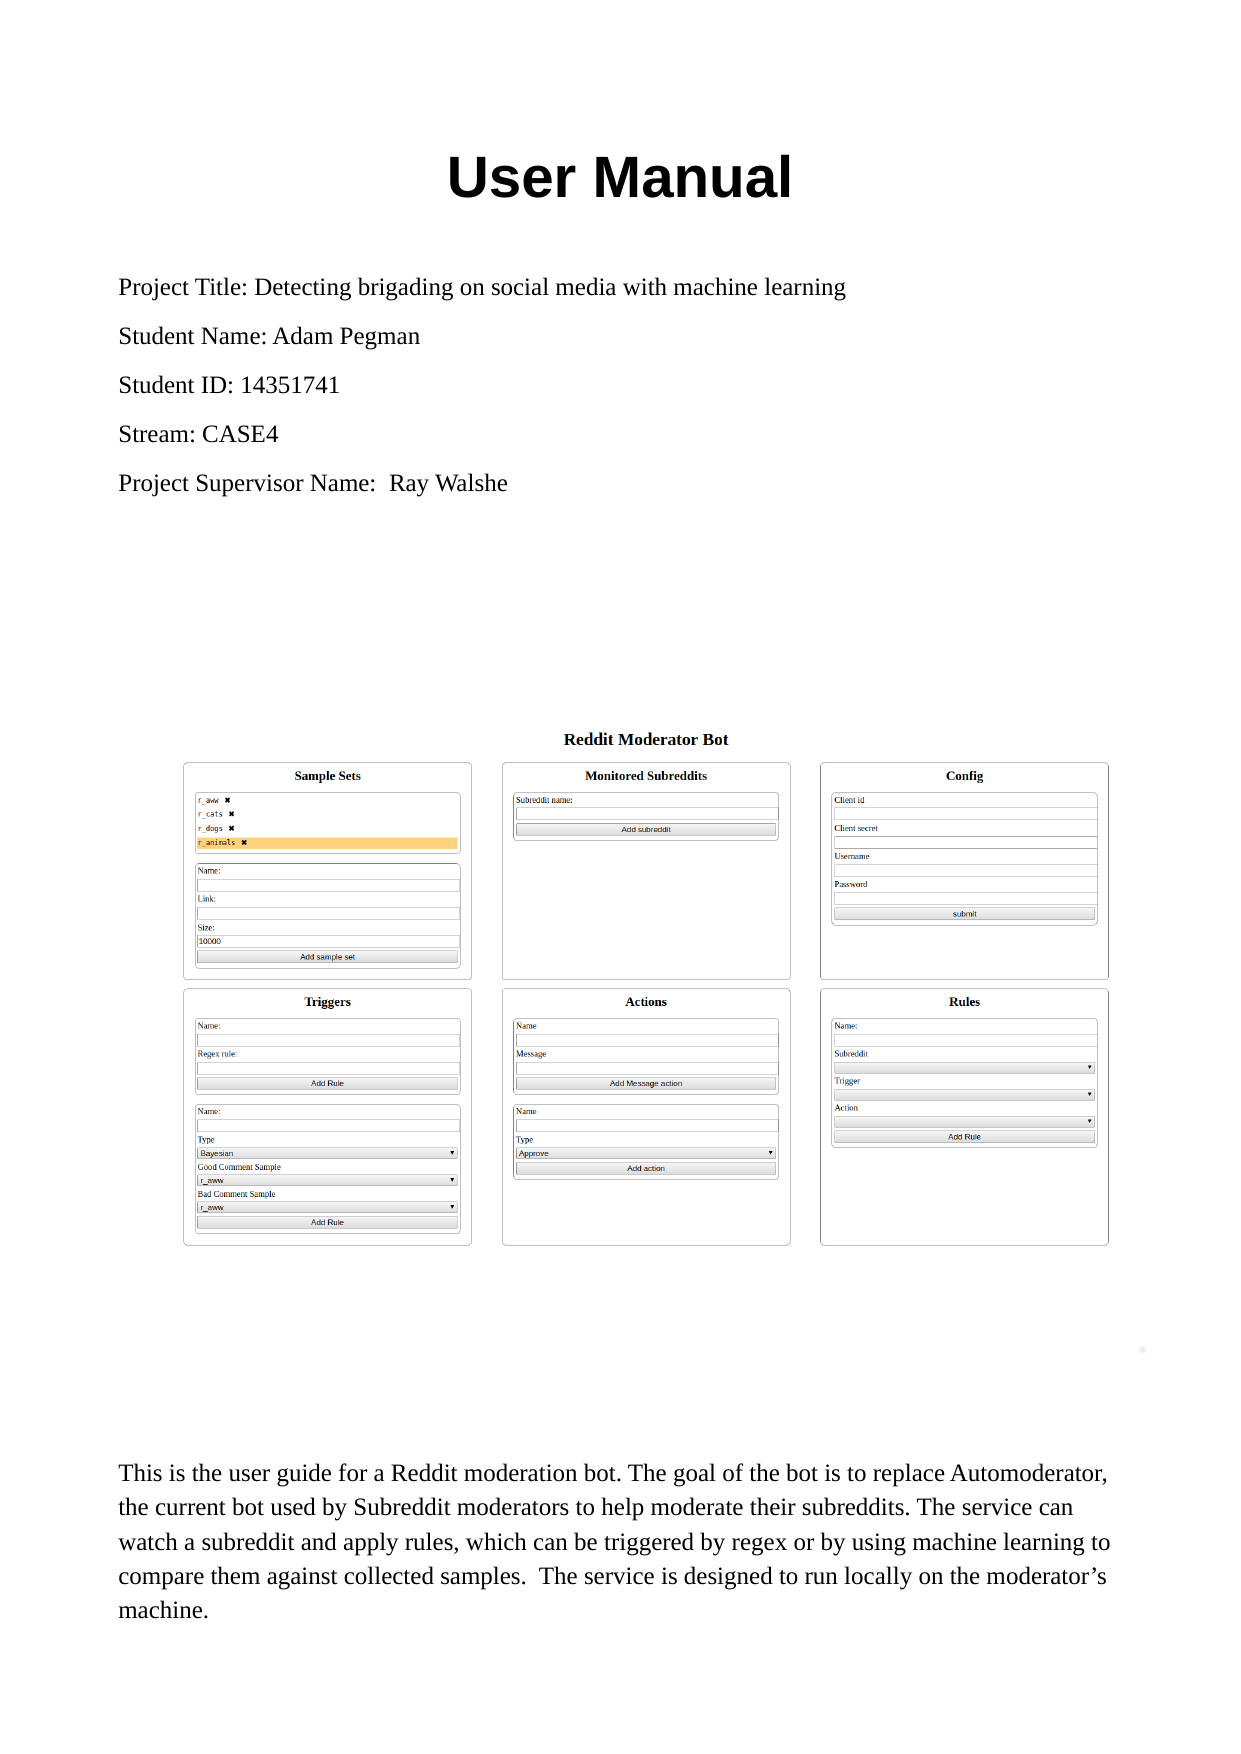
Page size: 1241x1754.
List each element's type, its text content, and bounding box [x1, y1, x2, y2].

text Student ID: 14351741 [118, 370, 1122, 399]
picture [143, 727, 1148, 1354]
text Project Title: Detecting brigading on social media with machine learning [118, 272, 1122, 301]
title User Manual [118, 143, 1122, 210]
text Project Supervisor Name: Ray Walshe [118, 468, 1122, 497]
text This is the user guide for a Reddit moderation bot. The goal of the bot is to replace Automoderator, the current bot used by Subreddit moderators to help moderate their subreddits. The service can watch a subreddit and apply rules, which can be triggered by regex or by using machine learning to compare them against collected samples. The service is designed to run locally on the moderator’s machine. [118, 1458, 1122, 1624]
text Student Name: Adam Pegman [118, 321, 1122, 349]
text Stream: CASE4 [118, 419, 1122, 448]
